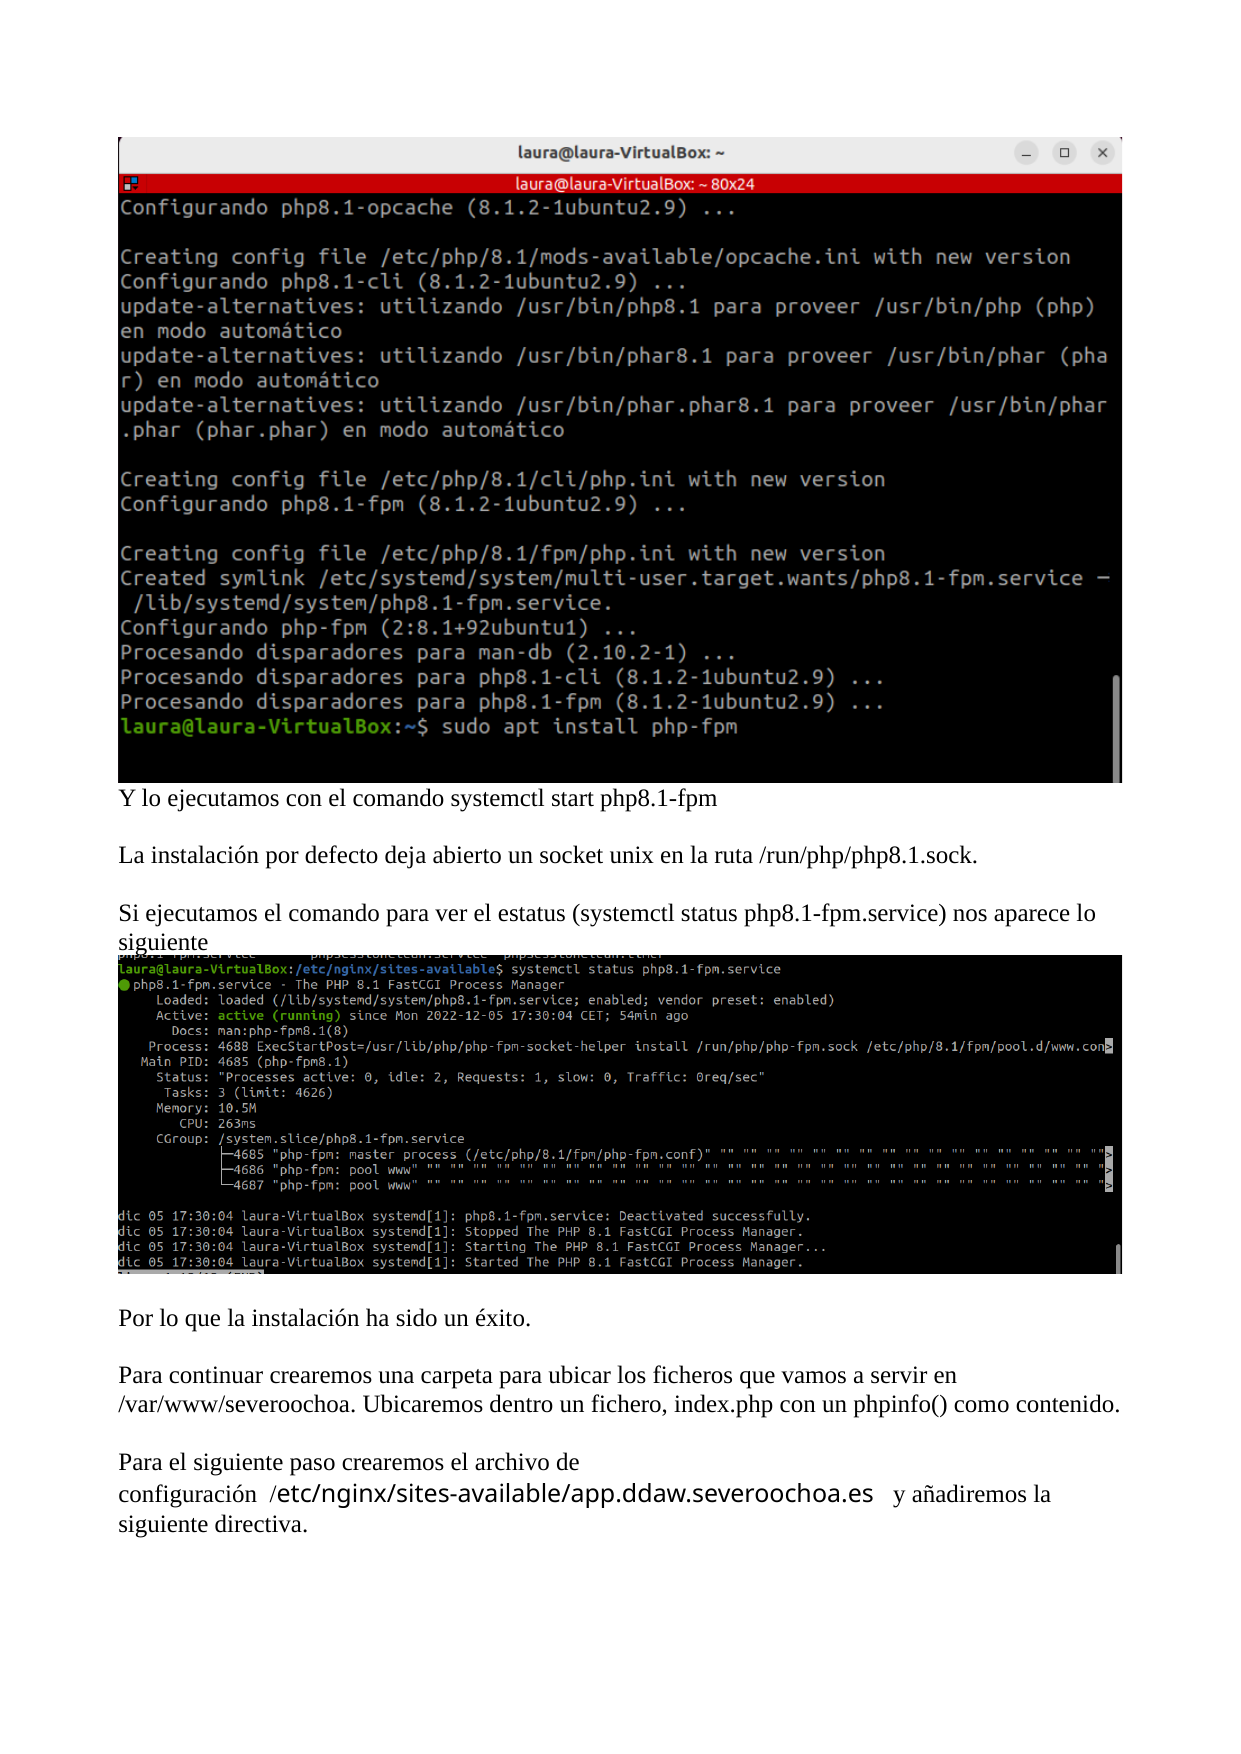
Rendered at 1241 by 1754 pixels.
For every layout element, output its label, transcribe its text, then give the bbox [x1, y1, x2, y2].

text [118, 118, 1122, 137]
text Para continuar crearemos una carpeta para ubicar los ficheros que vamos a servir en /var/www/severoochoa. Ubicaremos dentro un fichero, index.php con un phpinfo() como contenido. [118, 1360, 1122, 1418]
text Por lo que la instalación ha sido un éxito. [118, 1303, 1122, 1332]
text Si ejecutamos el comando para ver el estatus (systemctl status php8.1-fpm.service) nos aparece lo siguiente [118, 898, 1122, 955]
text Y lo ejecutamos con el comando systemctl start php8.1-fpm [118, 783, 1122, 812]
picture [118, 137, 1123, 783]
picture [118, 955, 1123, 1274]
text La instalación por defecto deja abierto un socket unix en la ruta /run/php/php8.1.sock. [118, 840, 1122, 869]
text Para el siguiente paso crearemos el archivo de configuración /etc/nginx/sites-available/app.ddaw.severoochoa.es y añadiremos la siguiente directiva. [118, 1447, 1122, 1538]
